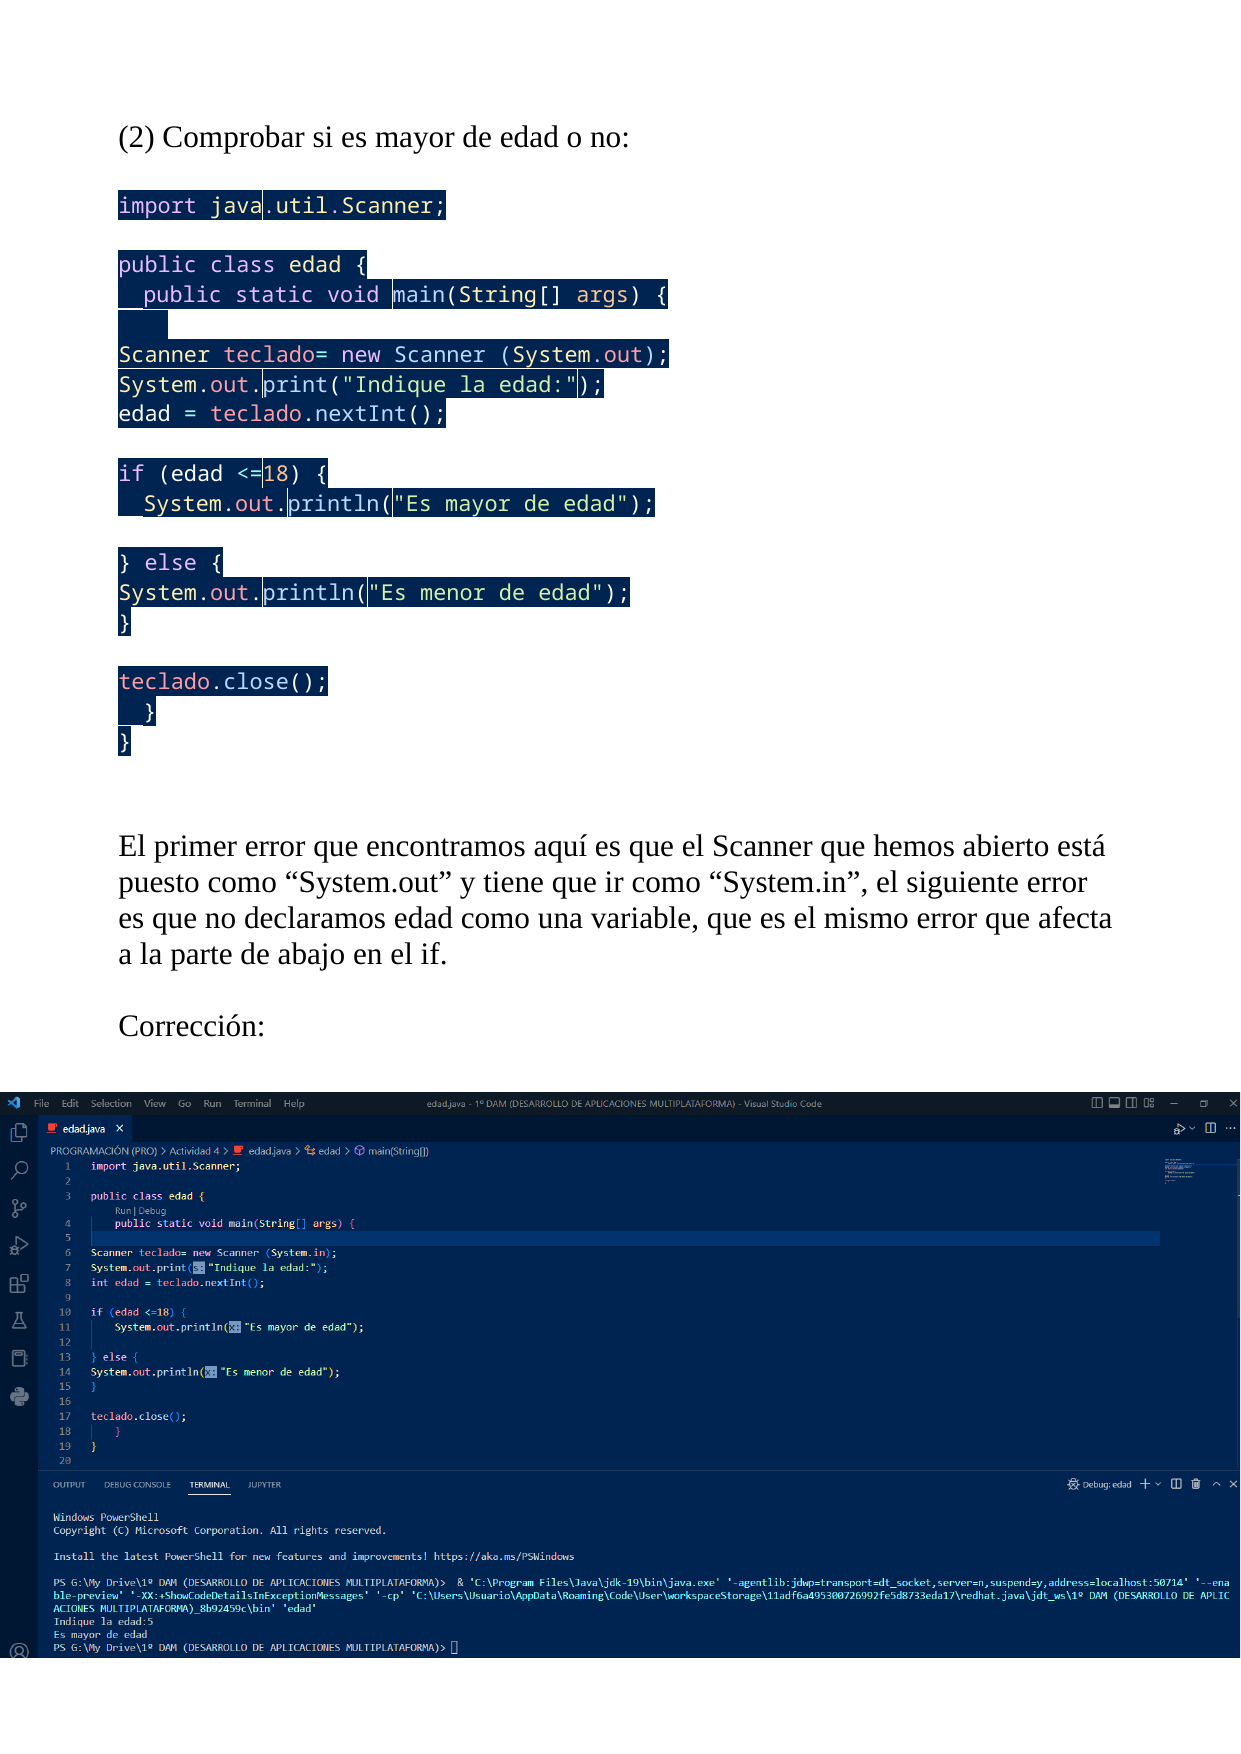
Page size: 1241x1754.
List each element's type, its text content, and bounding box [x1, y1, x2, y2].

text } [118, 607, 1122, 636]
text (2) Comprobar si es mayor de edad o no: [118, 118, 1122, 154]
text import java.util.Scanner; [118, 190, 1122, 220]
text } [118, 696, 1122, 726]
picture [0, 1092, 1241, 1658]
text El primer error que encontramos aquí es que el Scanner que hemos abierto está puesto como “System.out” y tiene que ir como “System.in”, el siguiente error es que no declaramos edad como una variable, que es el mismo error que afecta a la parte de abajo en el if. [118, 827, 1122, 971]
text public class edad { [118, 249, 1122, 279]
text teclado.close(); [118, 666, 1122, 696]
text Scanner teclado= new Scanner (System.out); [118, 339, 1122, 368]
text System.out.println("Es menor de edad"); [118, 577, 1122, 607]
text System.out.println("Es mayor de edad"); [118, 488, 1122, 517]
text public static void main(String[] args) { [118, 279, 1122, 309]
text edad = teclado.nextInt(); [118, 398, 1122, 428]
text if (edad <=18) { [118, 458, 1122, 488]
text } [118, 726, 1122, 756]
text System.out.print("Indique la edad:"); [118, 368, 1122, 398]
text Corrección: [118, 1007, 1122, 1043]
text } else { [118, 547, 1122, 577]
